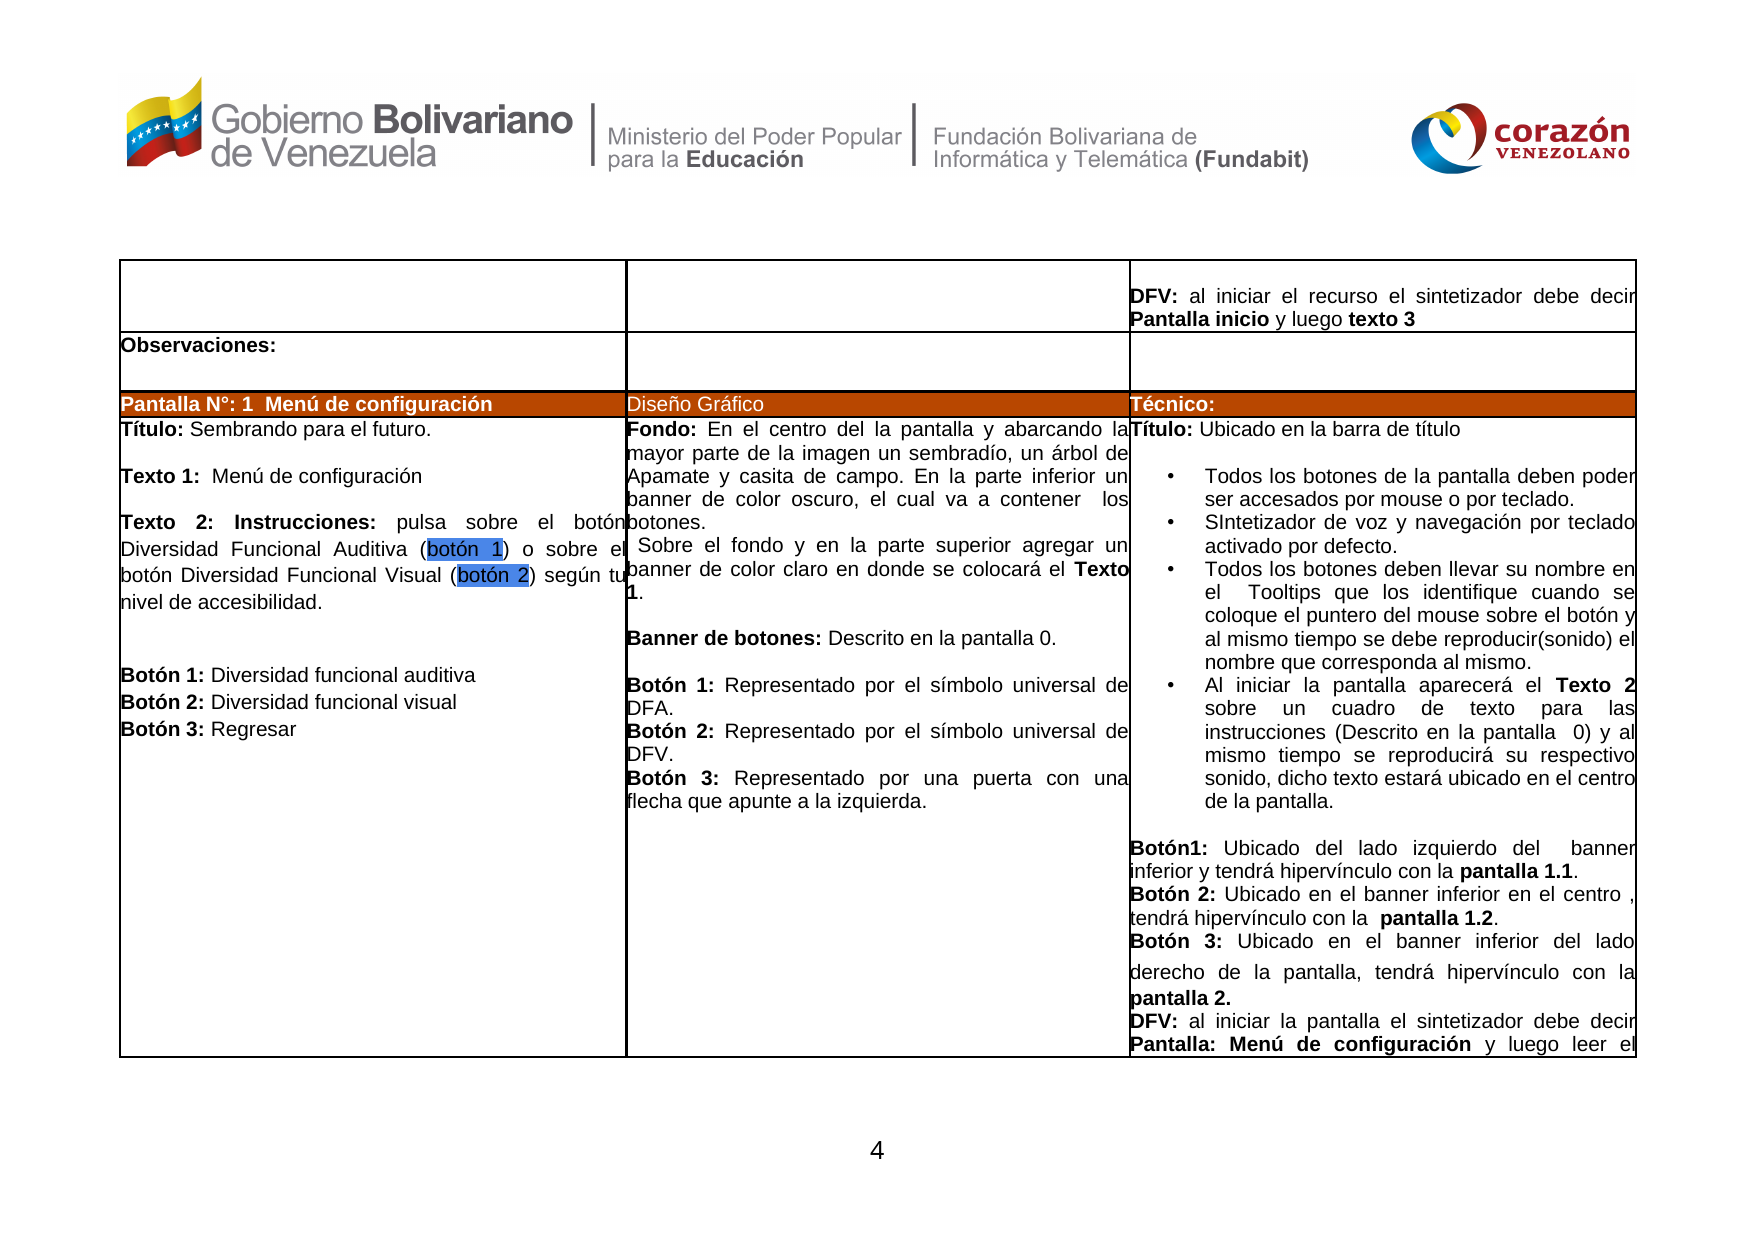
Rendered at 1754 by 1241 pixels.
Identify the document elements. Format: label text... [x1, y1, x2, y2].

table_cell Pantalla N°: 1 Menú de configuración [121, 393, 625, 416]
table_cell [121, 261, 625, 331]
picture [118, 73, 1636, 177]
table_cell [628, 333, 1129, 390]
table_cell [628, 261, 1129, 331]
table_cell [1131, 333, 1635, 390]
table_cell Fondo: En el centro del la pantalla y abarcando la mayor parte de la imagen un sembradío, un árbol de Apamate y casita de campo. En la parte inferior un banner de color oscuro, el cual va a contener los botones. Sobre el fondo y en la parte superior agregar un banner de color claro en donde se colocará el Texto 1. Banner de botones: Descrito en la pantalla 0. Botón 1: Representado por el símbolo universal de DFA. Botón 2: Representado por el símbolo universal de DFV. Botón 3: Representado por una puerta con una flecha que apunte a la izquierda. [628, 418, 1129, 1056]
table_cell Título: Ubicado en la barra de título Todos los botones de la pantalla deben poder ser accesados por mouse o por teclado. SIntetizador de voz y navegación por teclado activado por defecto. Todos los botones deben llevar su nombre en el Tooltips que los identifique cuando se coloque el puntero del mouse sobre el botón y al mismo tiempo se debe reproducir(sonido) el nombre que corresponda al mismo. Al iniciar la pantalla aparecerá el Texto 2 sobre un cuadro de texto para las instrucciones (Descrito en la pantalla 0) y al mismo tiempo se reproducirá su respectivo sonido, dicho texto estará ubicado en el centro de la pantalla. Botón1: Ubicado del lado izquierdo del banner inferior y tendrá hipervínculo con la pantalla 1.1. Botón 2: Ubicado en el banner inferior en el centro , tendrá hipervínculo con la pantalla 1.2. Botón 3: Ubicado en el banner inferior del lado derecho de la pantalla, tendrá hipervínculo con la pantalla 2. DFV: al iniciar la pantalla el sintetizador debe decir Pantalla: Menú de configuración y luego leer el [1131, 418, 1635, 1056]
table_cell Título: Sembrando para el futuro. Texto 1: Menú de configuración Texto 2: Instrucciones: pulsa sobre el botón Diversidad Funcional Auditiva (botón 1) o sobre el botón Diversidad Funcional Visual (botón 2) según tu nivel de accesibilidad. Botón 1: Diversidad funcional auditiva Botón 2: Diversidad funcional visual Botón 3: Regresar [121, 418, 625, 1056]
table_cell DFV: al iniciar el recurso el sintetizador debe decir Pantalla inicio y luego texto 3 [1131, 261, 1635, 331]
table_cell Técnico: [1131, 393, 1635, 416]
table_cell Diseño Gráfico [628, 393, 1129, 416]
table_cell Observaciones: [121, 333, 625, 390]
